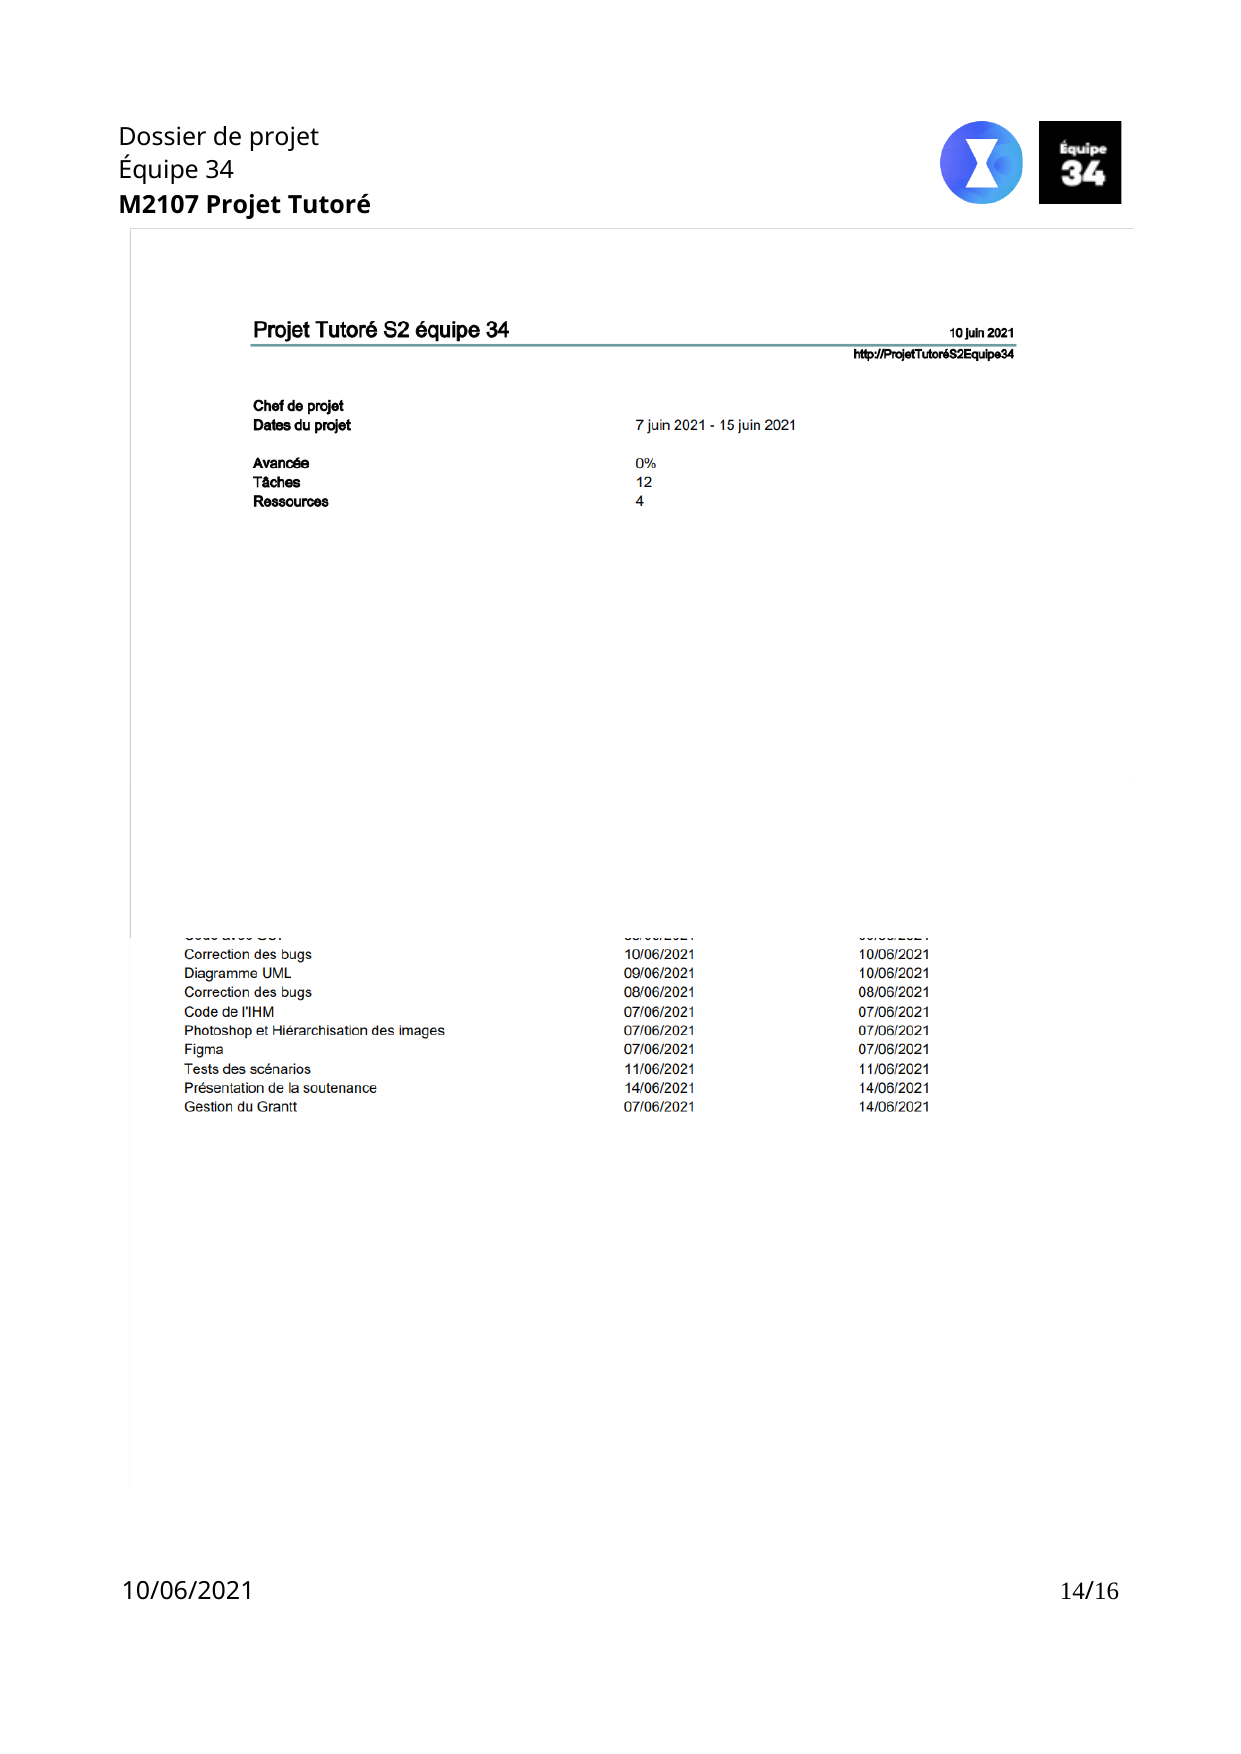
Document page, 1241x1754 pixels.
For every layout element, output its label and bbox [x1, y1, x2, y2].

picture [940, 121, 1023, 204]
picture [129, 228, 1134, 1486]
picture [1039, 121, 1122, 204]
